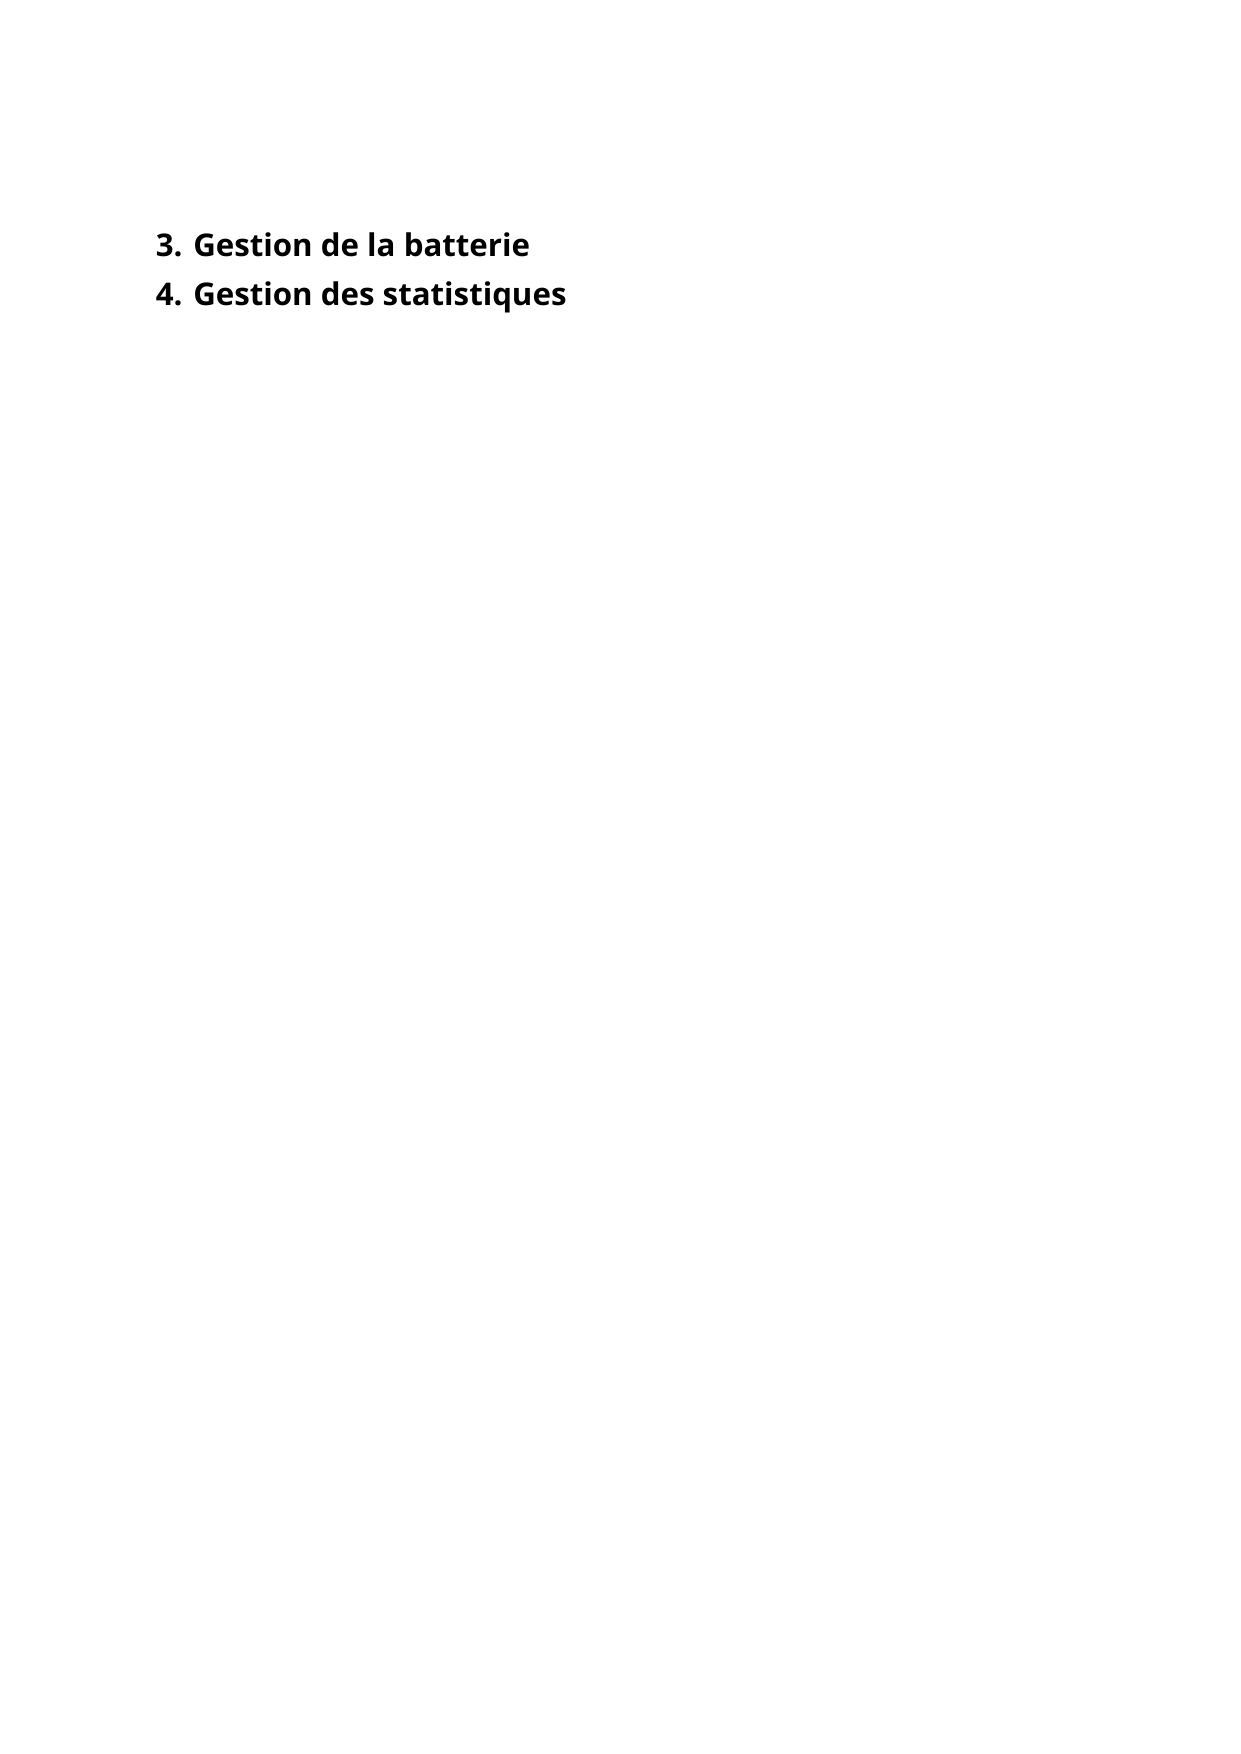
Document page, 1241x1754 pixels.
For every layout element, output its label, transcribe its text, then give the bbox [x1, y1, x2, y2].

list [156, 118, 1122, 206]
list Gestion de la batterie [156, 223, 1122, 266]
list Gestion des statistiques [156, 272, 1122, 314]
